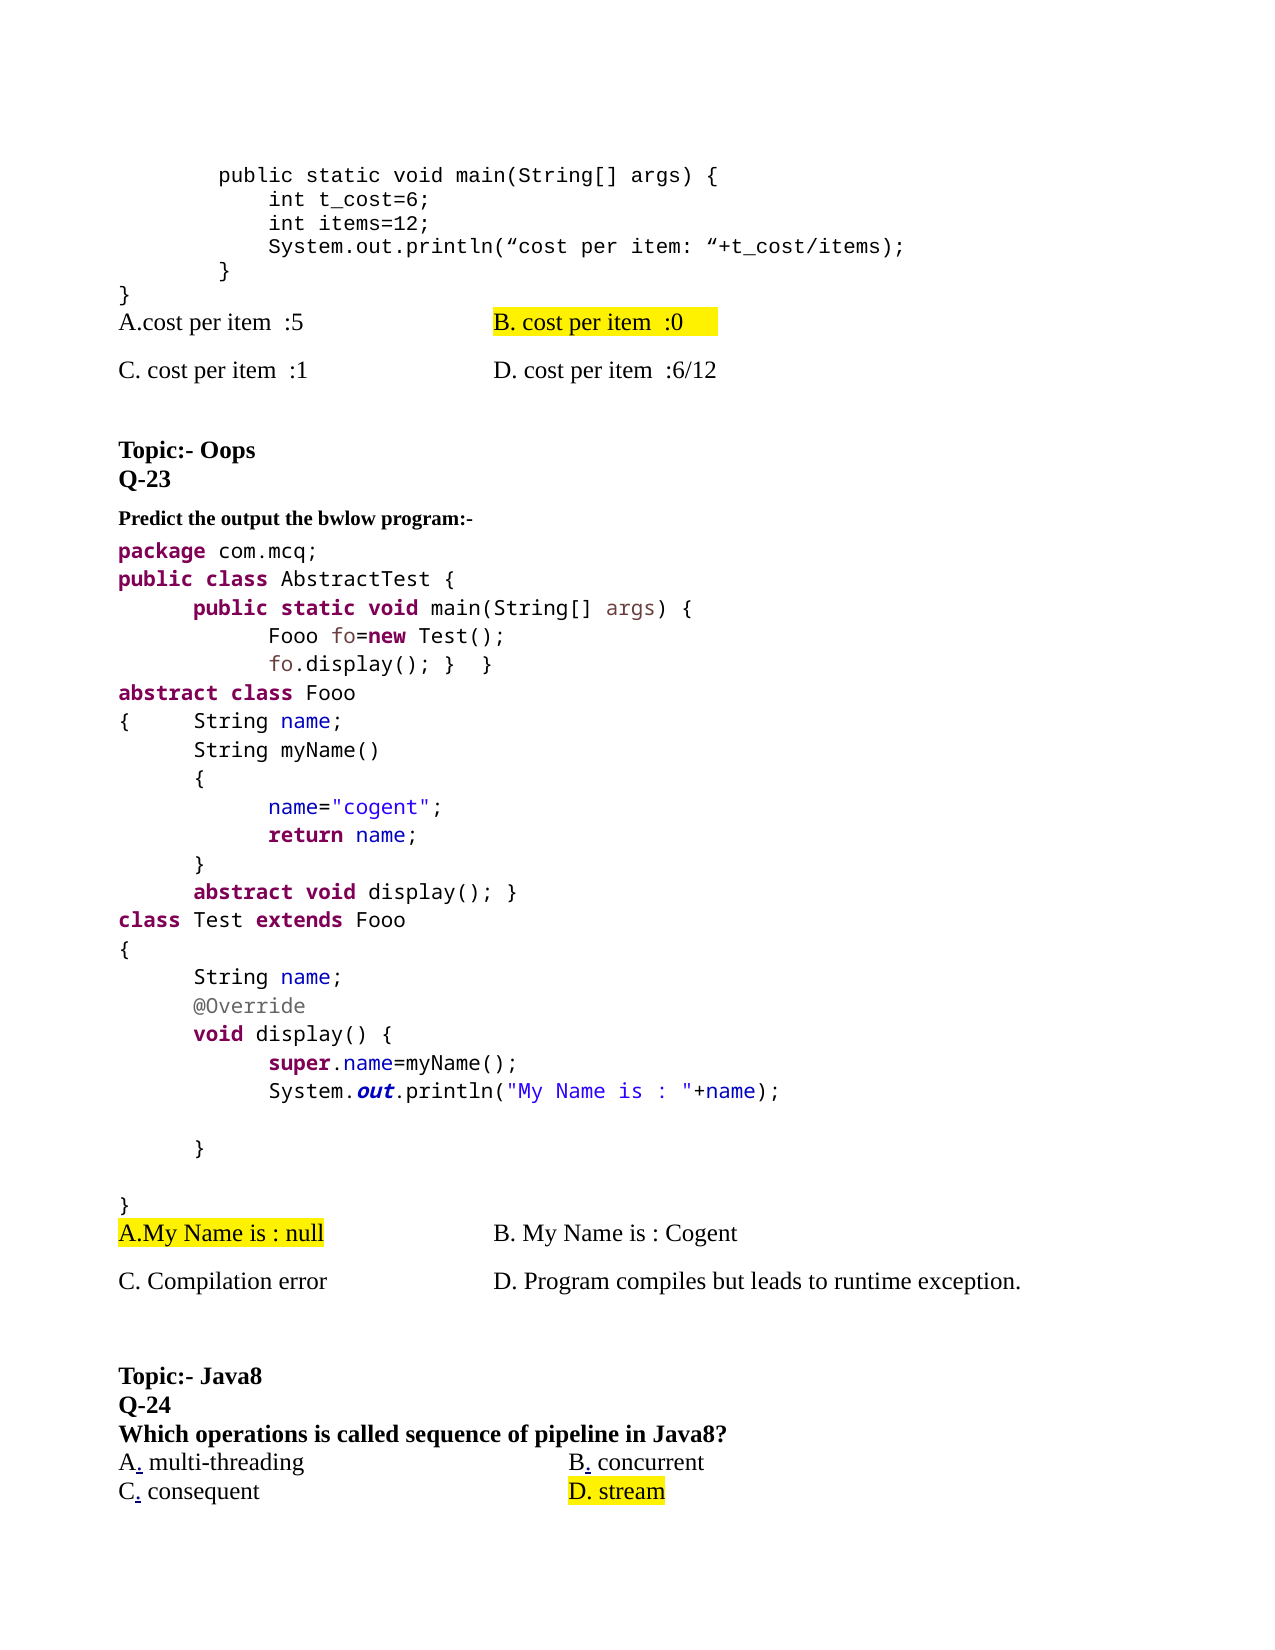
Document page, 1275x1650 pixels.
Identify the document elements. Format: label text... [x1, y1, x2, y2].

text Which operations is called sequence of pipeline in Java8? [118, 1419, 1157, 1447]
text class Test extends Fooo [118, 906, 1157, 934]
subtitle Predict the output the bwlow program:- [118, 506, 1157, 529]
text name="cogent"; [118, 792, 1157, 820]
text A. multi-threading B. concurrent [118, 1447, 1157, 1476]
text } [118, 260, 1157, 284]
text System.out.println(“cost per item: “+t_cost/items); [118, 236, 1157, 260]
text int items=12; [118, 213, 1157, 236]
text String myName() [118, 735, 1157, 763]
text return name; [118, 820, 1157, 849]
text public static void main(String[] args) { [118, 593, 1157, 621]
text abstract void display(); } [118, 877, 1157, 906]
text A.cost per item :5 B. cost per item :0 [118, 307, 1157, 336]
text super.name=myName(); [118, 1048, 1157, 1076]
text String name; [118, 962, 1157, 991]
text C. consequent D. stream [118, 1476, 1157, 1505]
text System.out.println("My Name is : "+name); [118, 1076, 1157, 1104]
text Q-23 [118, 464, 1157, 493]
text int t_cost=6; [118, 189, 1157, 213]
text public static void main(String[] args) { [118, 165, 1157, 189]
text { String name; [118, 706, 1157, 735]
text Q-24 [118, 1390, 1157, 1419]
text Fooo fo=new Test(); [118, 621, 1157, 649]
text package com.mcq; [118, 536, 1157, 564]
text Topic:- Java8 [118, 1361, 1157, 1390]
text { [118, 763, 1157, 792]
text public class AbstractTest { [118, 564, 1157, 593]
text A.My Name is : null B. My Name is : Cogent [118, 1218, 1157, 1247]
text } [118, 849, 1157, 877]
text } [118, 1133, 1157, 1161]
text abstract class Fooo [118, 678, 1157, 706]
text void display() { [118, 1019, 1157, 1048]
text C. cost per item :1 D. cost per item :6/12 [118, 355, 1157, 384]
text C. Compilation error D. Program compiles but leads to runtime exception. [118, 1266, 1157, 1295]
text { [118, 934, 1157, 962]
text } [118, 284, 1157, 307]
text Topic:- Oops [118, 436, 1157, 464]
text } [118, 1190, 1157, 1218]
text @Override [118, 991, 1157, 1019]
text fo.display(); } } [118, 649, 1157, 678]
